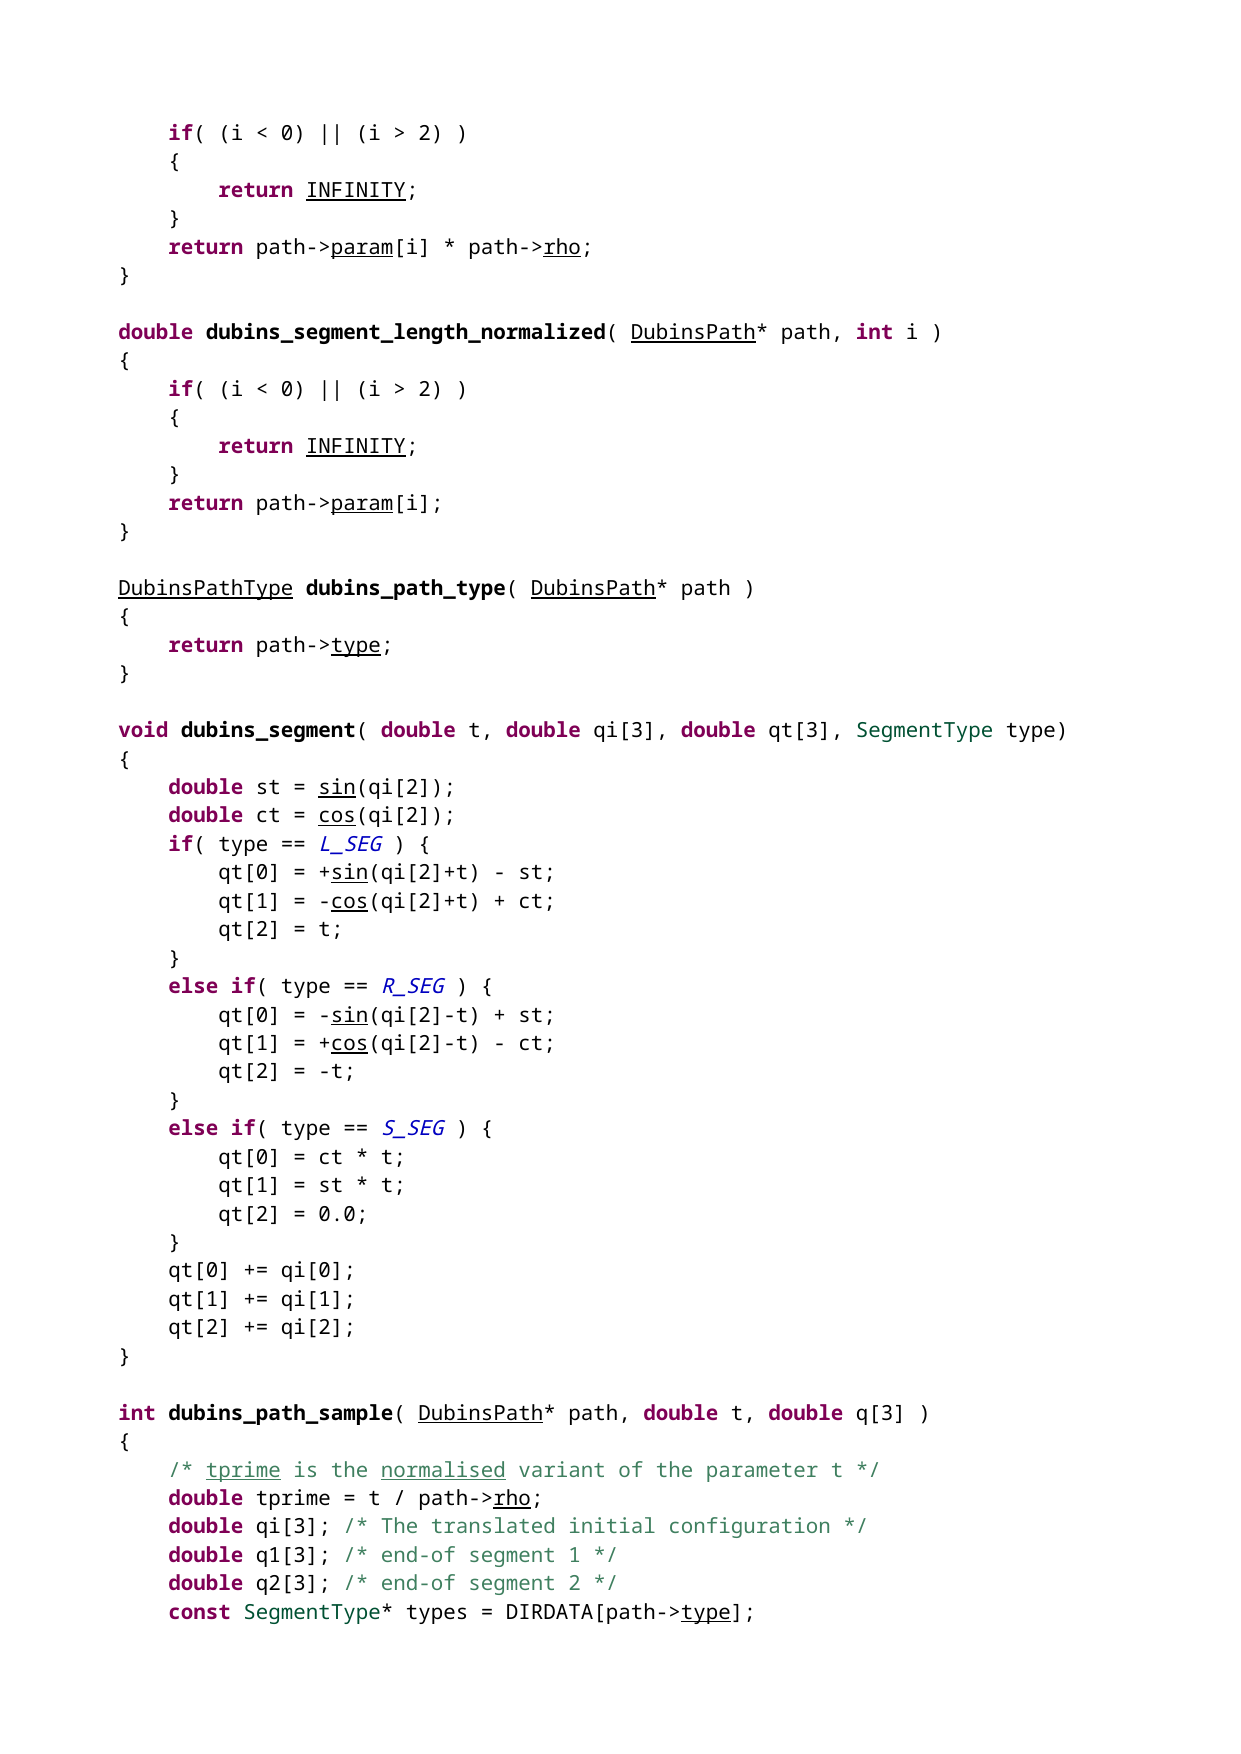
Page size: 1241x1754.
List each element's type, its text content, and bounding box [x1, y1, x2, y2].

text } [118, 1085, 1122, 1113]
text { [118, 346, 1122, 374]
text { [118, 1426, 1122, 1455]
text return INFINITY; [118, 175, 1122, 203]
text } [118, 1227, 1122, 1256]
text else if( type == S_SEG ) { [118, 1113, 1122, 1142]
text qt[1] = st * t; [118, 1170, 1122, 1199]
text qt[0] += qi[0]; [118, 1256, 1122, 1284]
text return path->param[i] * path->rho; [118, 232, 1122, 260]
text qt[0] = +sin(qi[2]+t) - st; [118, 857, 1122, 886]
text qt[1] = +cos(qi[2]-t) - ct; [118, 1028, 1122, 1057]
text { [118, 402, 1122, 431]
text { [118, 744, 1122, 772]
text { [118, 602, 1122, 630]
text return path->type; [118, 630, 1122, 658]
text qt[2] += qi[2]; [118, 1312, 1122, 1341]
text qt[1] = -cos(qi[2]+t) + ct; [118, 886, 1122, 914]
text double tprime = t / path->rho; [118, 1483, 1122, 1512]
text qt[0] = -sin(qi[2]-t) + st; [118, 1000, 1122, 1028]
text else if( type == R_SEG ) { [118, 971, 1122, 1000]
text } [118, 260, 1122, 289]
text void dubins_segment( double t, double qi[3], double qt[3], SegmentType type) [118, 715, 1122, 744]
text } [118, 943, 1122, 971]
text } [118, 516, 1122, 545]
text if( type == L_SEG ) { [118, 829, 1122, 857]
text double ct = cos(qi[2]); [118, 801, 1122, 829]
text qt[2] = t; [118, 914, 1122, 943]
text } [118, 459, 1122, 488]
text if( (i < 0) || (i > 2) ) [118, 374, 1122, 402]
text int dubins_path_sample( DubinsPath* path, double t, double q[3] ) [118, 1398, 1122, 1426]
text } [118, 1341, 1122, 1369]
text qt[2] = -t; [118, 1057, 1122, 1085]
text DubinsPathType dubins_path_type( DubinsPath* path ) [118, 573, 1122, 602]
text qt[0] = ct * t; [118, 1142, 1122, 1170]
text { [118, 147, 1122, 175]
text return INFINITY; [118, 431, 1122, 459]
text return path->param[i]; [118, 488, 1122, 516]
text double qi[3]; /* The translated initial configuration */ [118, 1512, 1122, 1540]
text qt[2] = 0.0; [118, 1199, 1122, 1227]
text const SegmentType* types = DIRDATA[path->type]; [118, 1597, 1122, 1625]
text double st = sin(qi[2]); [118, 772, 1122, 801]
text double q1[3]; /* end-of segment 1 */ [118, 1540, 1122, 1568]
text qt[1] += qi[1]; [118, 1284, 1122, 1312]
text } [118, 658, 1122, 687]
text double q2[3]; /* end-of segment 2 */ [118, 1568, 1122, 1597]
text } [118, 203, 1122, 232]
text double dubins_segment_length_normalized( DubinsPath* path, int i ) [118, 317, 1122, 346]
text if( (i < 0) || (i > 2) ) [118, 118, 1122, 147]
text /* tprime is the normalised variant of the parameter t */ [118, 1455, 1122, 1483]
